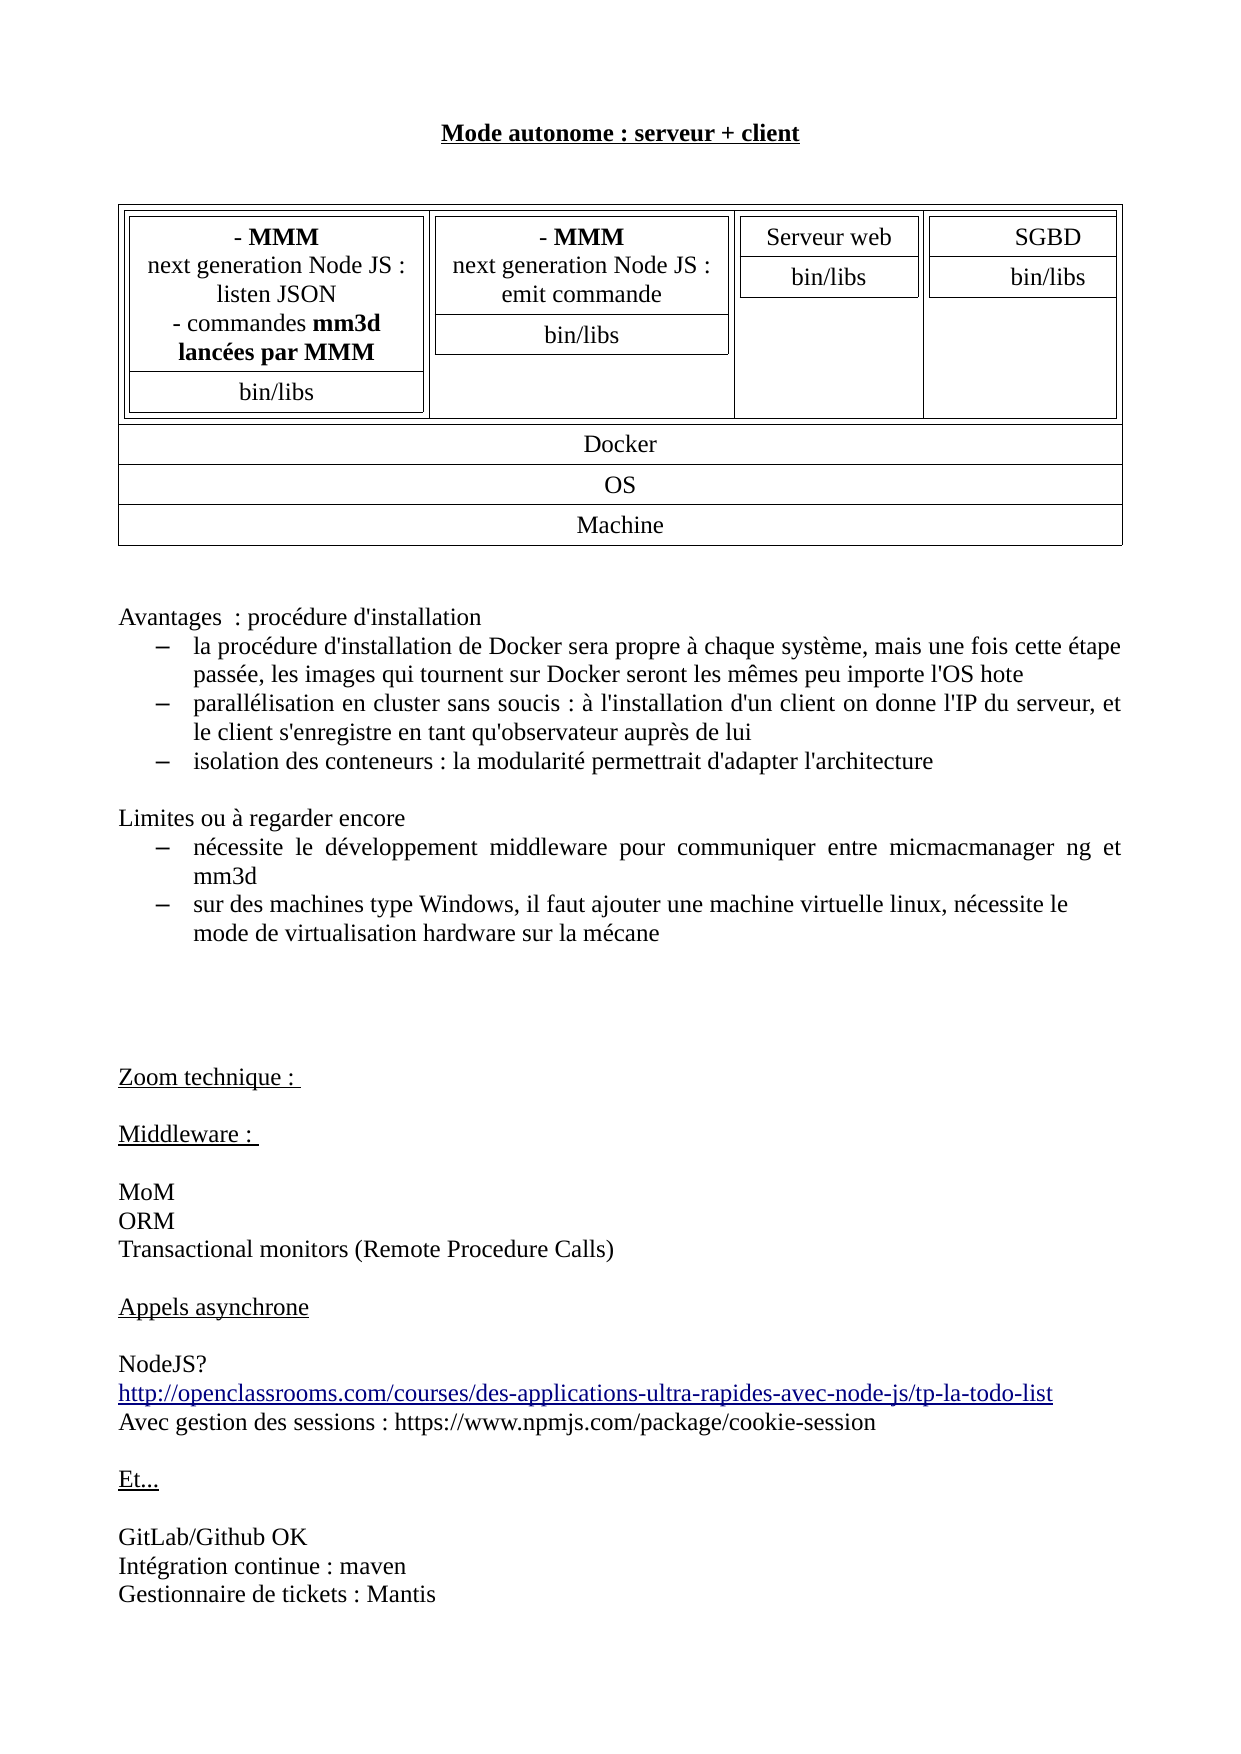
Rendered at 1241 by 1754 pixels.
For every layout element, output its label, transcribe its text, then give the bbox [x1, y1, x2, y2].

text Limites ou à regarder encore [118, 803, 1122, 832]
list sur des machines type Windows, il faut ajouter une machine virtuelle linux, nécessite le mode de virtualisation hardware sur la mécane [156, 889, 1122, 947]
list parallélisation en cluster sans soucis : à l'installation d'un client on donne l'IP du serveur, et le client s'enregistre en tant qu'observateur auprès de lui [156, 688, 1122, 746]
text Gestionnaire de tickets : Mantis [118, 1579, 1122, 1608]
table_header [125, 211, 429, 418]
text ORM [118, 1206, 1122, 1234]
table_header [924, 211, 1116, 418]
text Middleware : [118, 1119, 1122, 1148]
text Mode autonome : serveur + client [118, 118, 1122, 147]
text MoM [118, 1177, 1122, 1206]
text Avantages : procédure d'installation [118, 602, 1122, 631]
text Intégration continue : maven [118, 1551, 1122, 1579]
table_cell bin/libs [130, 372, 423, 412]
text Appels asynchrone [118, 1292, 1122, 1321]
table_header - MMM next generation Node JS : listen JSON - commandes mm3d lancées par MMM [130, 217, 423, 371]
table_header [430, 211, 734, 418]
table_cell OS [119, 465, 1122, 504]
text Transactional monitors (Remote Procedure Calls) [118, 1234, 1122, 1263]
table_header - MMM next generation Node JS : emit commande [436, 217, 728, 314]
text Et... [118, 1464, 1122, 1493]
table_header SGBD [930, 217, 1116, 256]
text http://openclassrooms.com/courses/des-applications-ultra-rapides-avec-node-js/tp-la-todo-list [118, 1378, 1122, 1407]
text Zoom technique : [118, 1062, 1122, 1091]
list isolation des conteneurs : la modularité permettrait d'adapter l'architecture [156, 746, 1122, 774]
list nécessite le développement middleware pour communiquer entre micmacmanager ng et mm3d [156, 832, 1122, 889]
list la procédure d'installation de Docker sera propre à chaque système, mais une fois cette étape passée, les images qui tournent sur Docker seront les mêmes peu importe l'OS hote [156, 631, 1122, 688]
table_header [735, 211, 923, 418]
table_cell Machine [119, 505, 1122, 544]
table_cell bin/libs [930, 257, 1116, 297]
table_cell Docker [119, 425, 1122, 464]
table_cell bin/libs [741, 257, 918, 297]
table_header [119, 205, 1122, 423]
text GitLab/Github OK [118, 1522, 1122, 1551]
table_cell bin/libs [436, 315, 728, 354]
text NodeJS? [118, 1349, 1122, 1378]
table_header Serveur web [741, 217, 918, 256]
text Avec gestion des sessions : https://www.npmjs.com/package/cookie-session [118, 1407, 1122, 1436]
